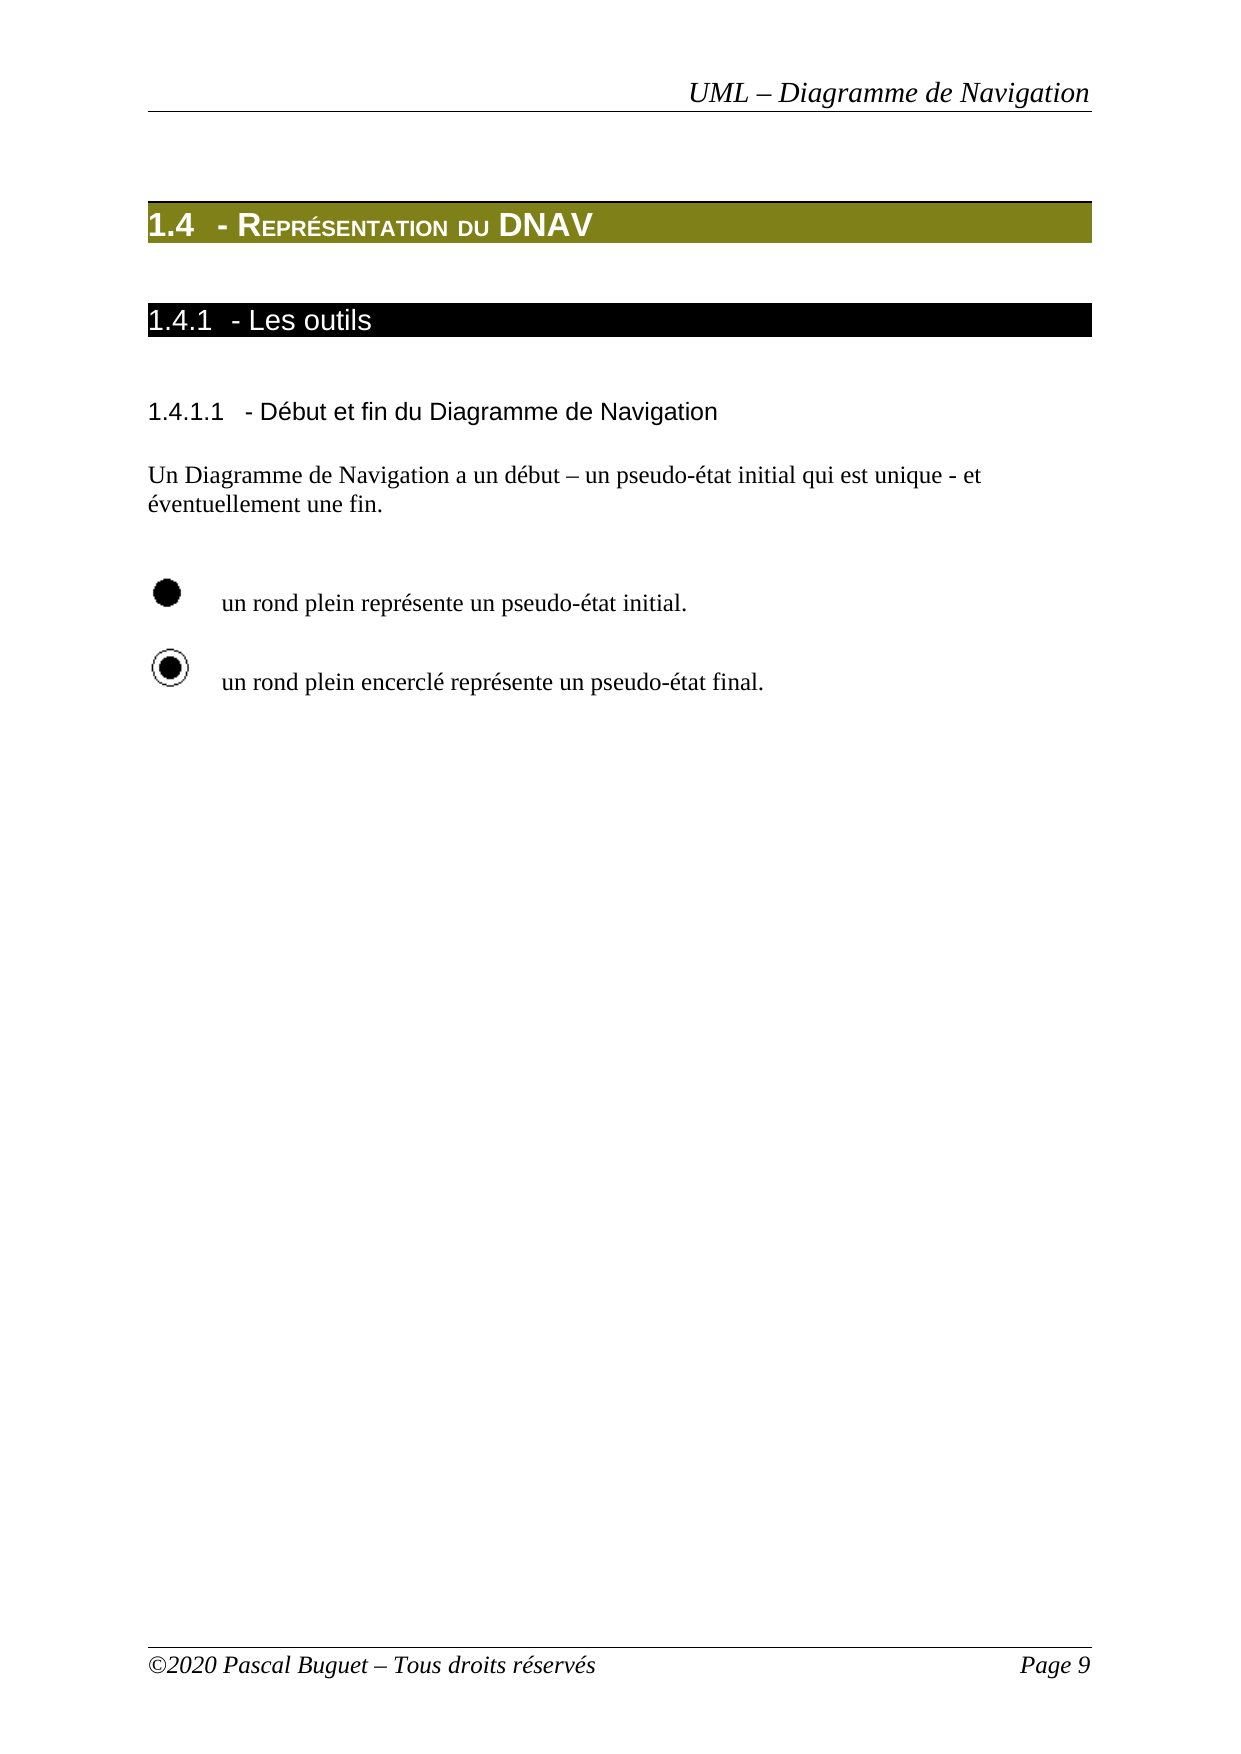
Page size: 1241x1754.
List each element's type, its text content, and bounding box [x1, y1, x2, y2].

text Un Diagramme de Navigation a un début – un pseudo-état initial qui est unique - et éventuellement une fin. [148, 460, 1092, 518]
subtitle - Les outils [148, 303, 1092, 337]
subtitle - Début et fin du Diagramme de Navigation [148, 397, 1092, 425]
text un rond plein représente un pseudo-état initial. [148, 575, 1092, 617]
text un rond plein encerclé représente un pseudo-état final. [148, 645, 1092, 696]
subtitle - Représentation du DNAV [148, 203, 1092, 243]
